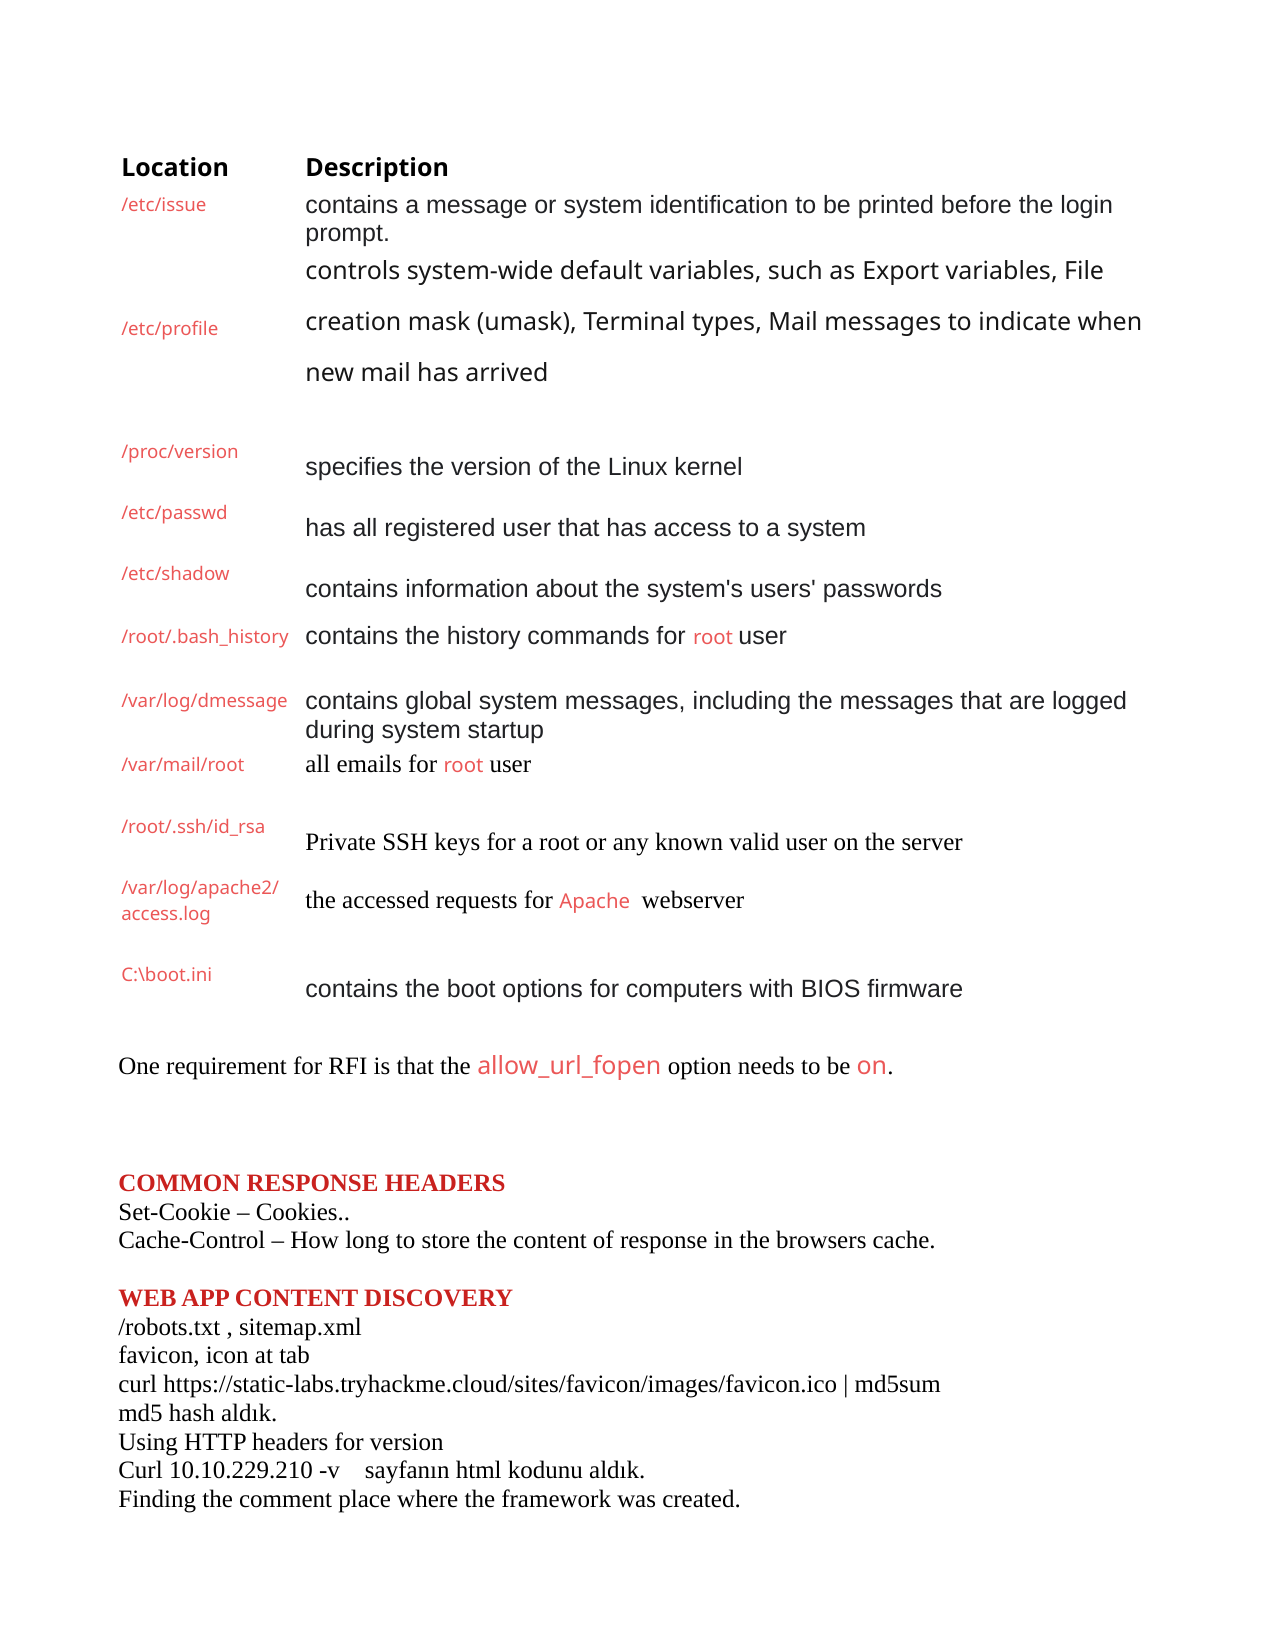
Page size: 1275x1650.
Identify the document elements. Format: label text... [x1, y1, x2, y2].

table_cell Private SSH keys for a root or any known valid user on the server [302, 811, 1157, 872]
table_header Location [118, 147, 302, 187]
text favicon, icon at tab [118, 1341, 1157, 1369]
table_cell contains the boot options for computers with BIOS firmware [302, 958, 1157, 1019]
table_cell /etc/shadow [118, 558, 302, 618]
text One requirement for RFI is that the allow_url_fopen option needs to be on. [118, 1048, 1157, 1082]
table_cell C:\boot.ini [118, 958, 302, 1019]
table_cell /root/.ssh/id_rsa [118, 811, 302, 872]
table_cell /var/log/apache2/access.log [118, 872, 302, 958]
text curl https://static-labs.tryhackme.cloud/sites/favicon/images/favicon.ico | md5sum [118, 1369, 1157, 1398]
text Set-Cookie – Cookies.. [118, 1197, 1157, 1226]
table_cell /etc/issue [118, 187, 302, 250]
table_cell /etc/passwd [118, 497, 302, 557]
table_cell /var/log/dmessage [118, 683, 302, 746]
text Finding the comment place where the framework was created. [118, 1484, 1157, 1513]
table_cell contains global system messages, including the messages that are logged during system startup [302, 683, 1157, 746]
text Curl 10.10.229.210 -v sayfanın html kodunu aldık. [118, 1456, 1157, 1484]
table_cell /var/mail/root [118, 746, 302, 811]
text Using HTTP headers for version [118, 1427, 1157, 1456]
table_cell controls system-wide default variables, such as Export variables, File creation mask (umask), Terminal types, Mail messages to indicate when new mail has arrived [302, 250, 1157, 436]
text /robots.txt , sitemap.xml [118, 1312, 1157, 1341]
table_cell all emails for root user [302, 746, 1157, 811]
table_cell has all registered user that has access to a system [302, 497, 1157, 557]
table_cell specifies the version of the Linux kernel [302, 436, 1157, 497]
text md5 hash aldık. [118, 1398, 1157, 1427]
table_cell /etc/profile [118, 250, 302, 436]
table_cell contains information about the system's users' passwords [302, 558, 1157, 618]
table_header Description [302, 147, 1157, 187]
table_cell the accessed requests for Apache webserver [302, 872, 1157, 958]
table_cell contains a message or system identification to be printed before the login prompt. [302, 187, 1157, 250]
table_cell /proc/version [118, 436, 302, 497]
text COMMON RESPONSE HEADERS [118, 1168, 1157, 1197]
text WEB APP CONTENT DISCOVERY [118, 1283, 1157, 1312]
table_cell /root/.bash_history [118, 618, 302, 683]
text Cache-Control – How long to store the content of response in the browsers cache. [118, 1226, 1157, 1254]
table_cell contains the history commands for root user [302, 618, 1157, 683]
